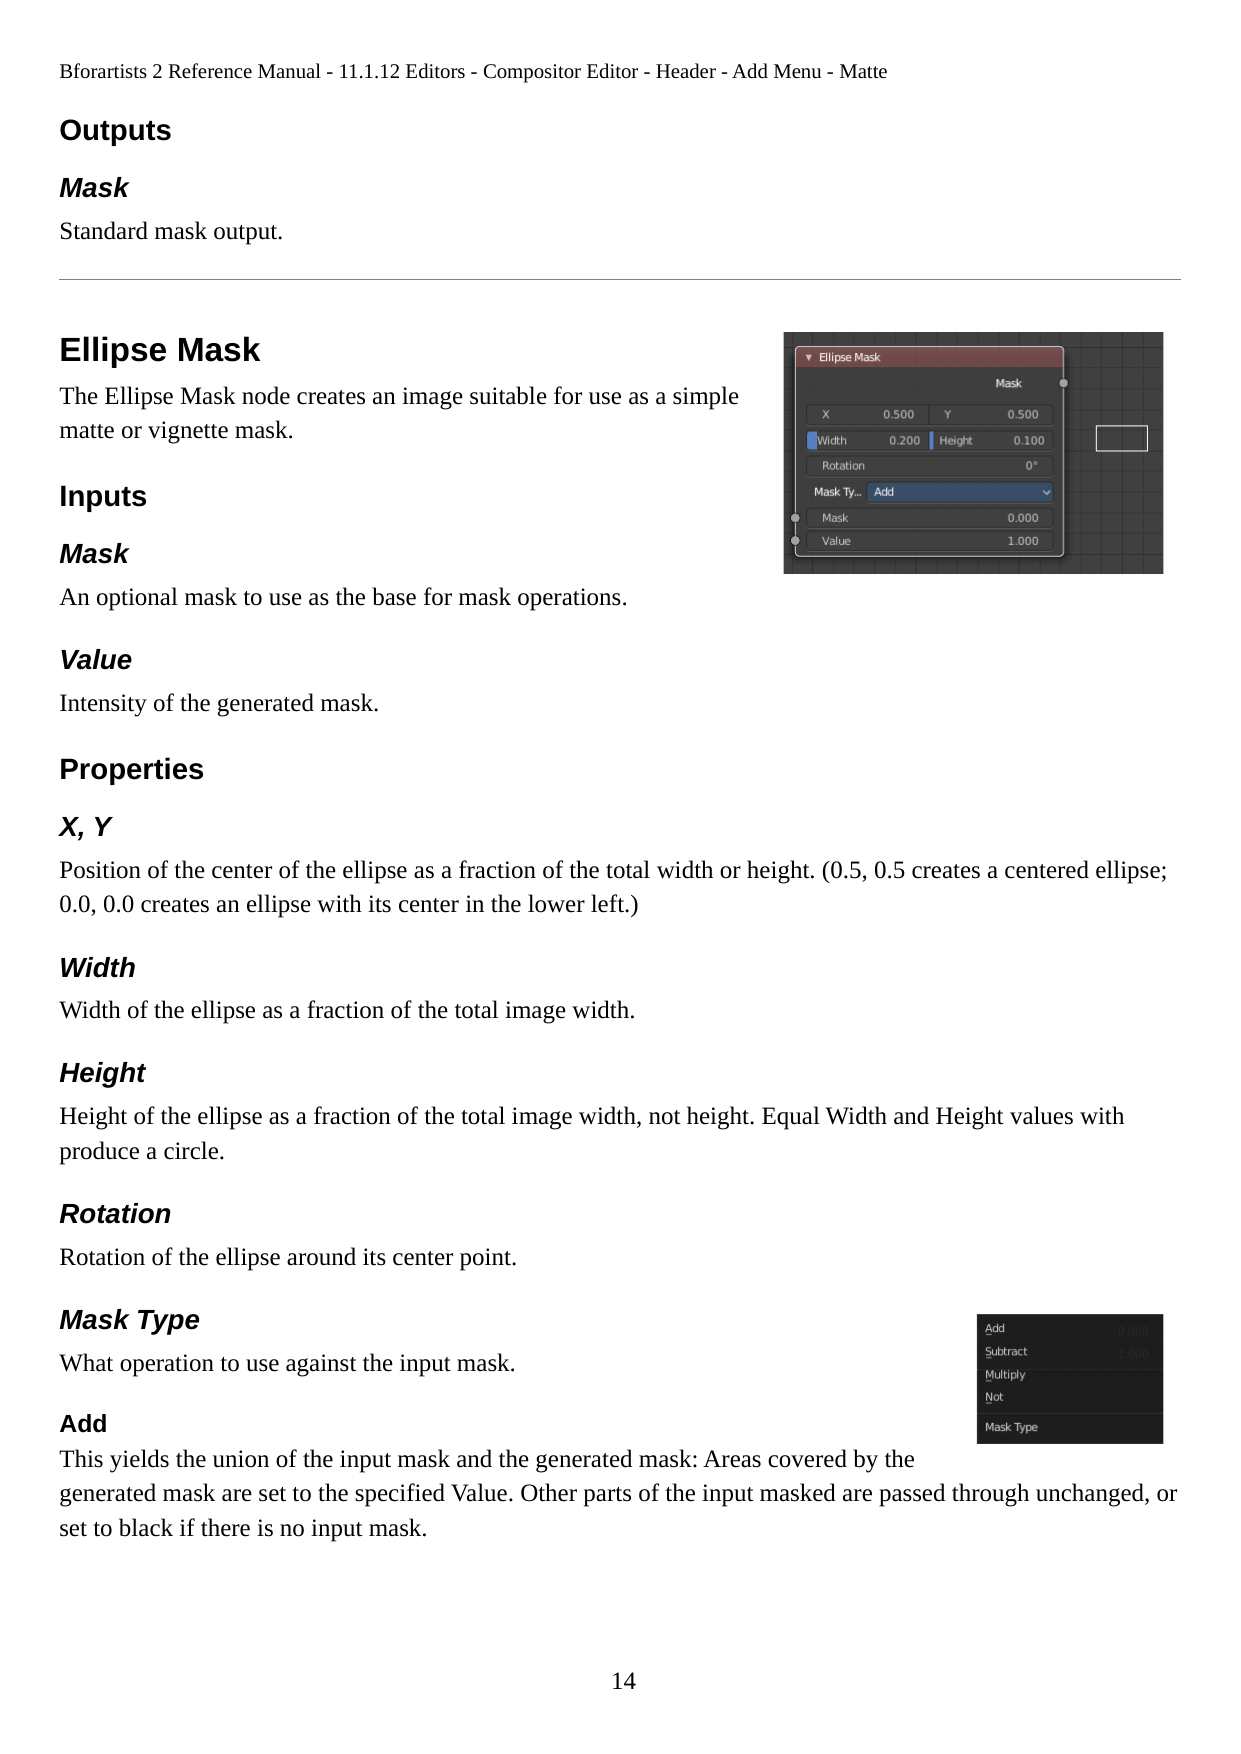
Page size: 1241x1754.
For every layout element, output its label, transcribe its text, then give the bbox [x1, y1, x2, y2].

subtitle Add [59, 1409, 976, 1438]
text Standard mask output. [59, 216, 1181, 244]
text Width of the ellipse as a fraction of the total image width. [59, 995, 1181, 1024]
subtitle Width [59, 951, 1181, 983]
picture [783, 332, 1164, 574]
subtitle X, Y [59, 811, 1181, 842]
subtitle Value [59, 644, 1181, 676]
text Position of the center of the ellipse as a fraction of the total width or height. (0.5, 0.5 creates a centered ellipse; 0.0, 0.0 creates an ellipse with its center in the lower left.) [59, 855, 1181, 918]
subtitle Height [59, 1057, 1181, 1089]
subtitle Ellipse Mask [59, 330, 1181, 368]
subtitle [1164, 538, 1181, 570]
text Rotation of the ellipse around its center point. [59, 1242, 1181, 1270]
subtitle Outputs [59, 113, 1181, 146]
subtitle [1164, 479, 1181, 513]
text This yields the union of the input mask and the generated mask: Areas covered by the generated mask are set to the specified Value. Other parts of the input masked are passed through unchanged, or set to black if there is no input mask. [59, 1444, 1181, 1542]
text Intensity of the generated mask. [59, 688, 1181, 717]
subtitle [1164, 1409, 1181, 1438]
subtitle Mask [59, 538, 783, 570]
text What operation to use against the input mask. [59, 1348, 976, 1376]
subtitle Mask [59, 171, 1181, 203]
subtitle Mask Type [59, 1303, 1181, 1335]
subtitle Properties [59, 752, 1181, 786]
picture [976, 1314, 1164, 1444]
subtitle Rotation [59, 1197, 1181, 1229]
text Height of the ellipse as a fraction of the total image width, not height. Equal Width and Height values with produce a circle. [59, 1101, 1181, 1164]
text The Ellipse Mask node creates an image suitable for use as a simple matte or vignette mask. [59, 381, 783, 444]
text An optional mask to use as the base for mask operations. [59, 582, 1181, 611]
subtitle Inputs [59, 479, 783, 513]
